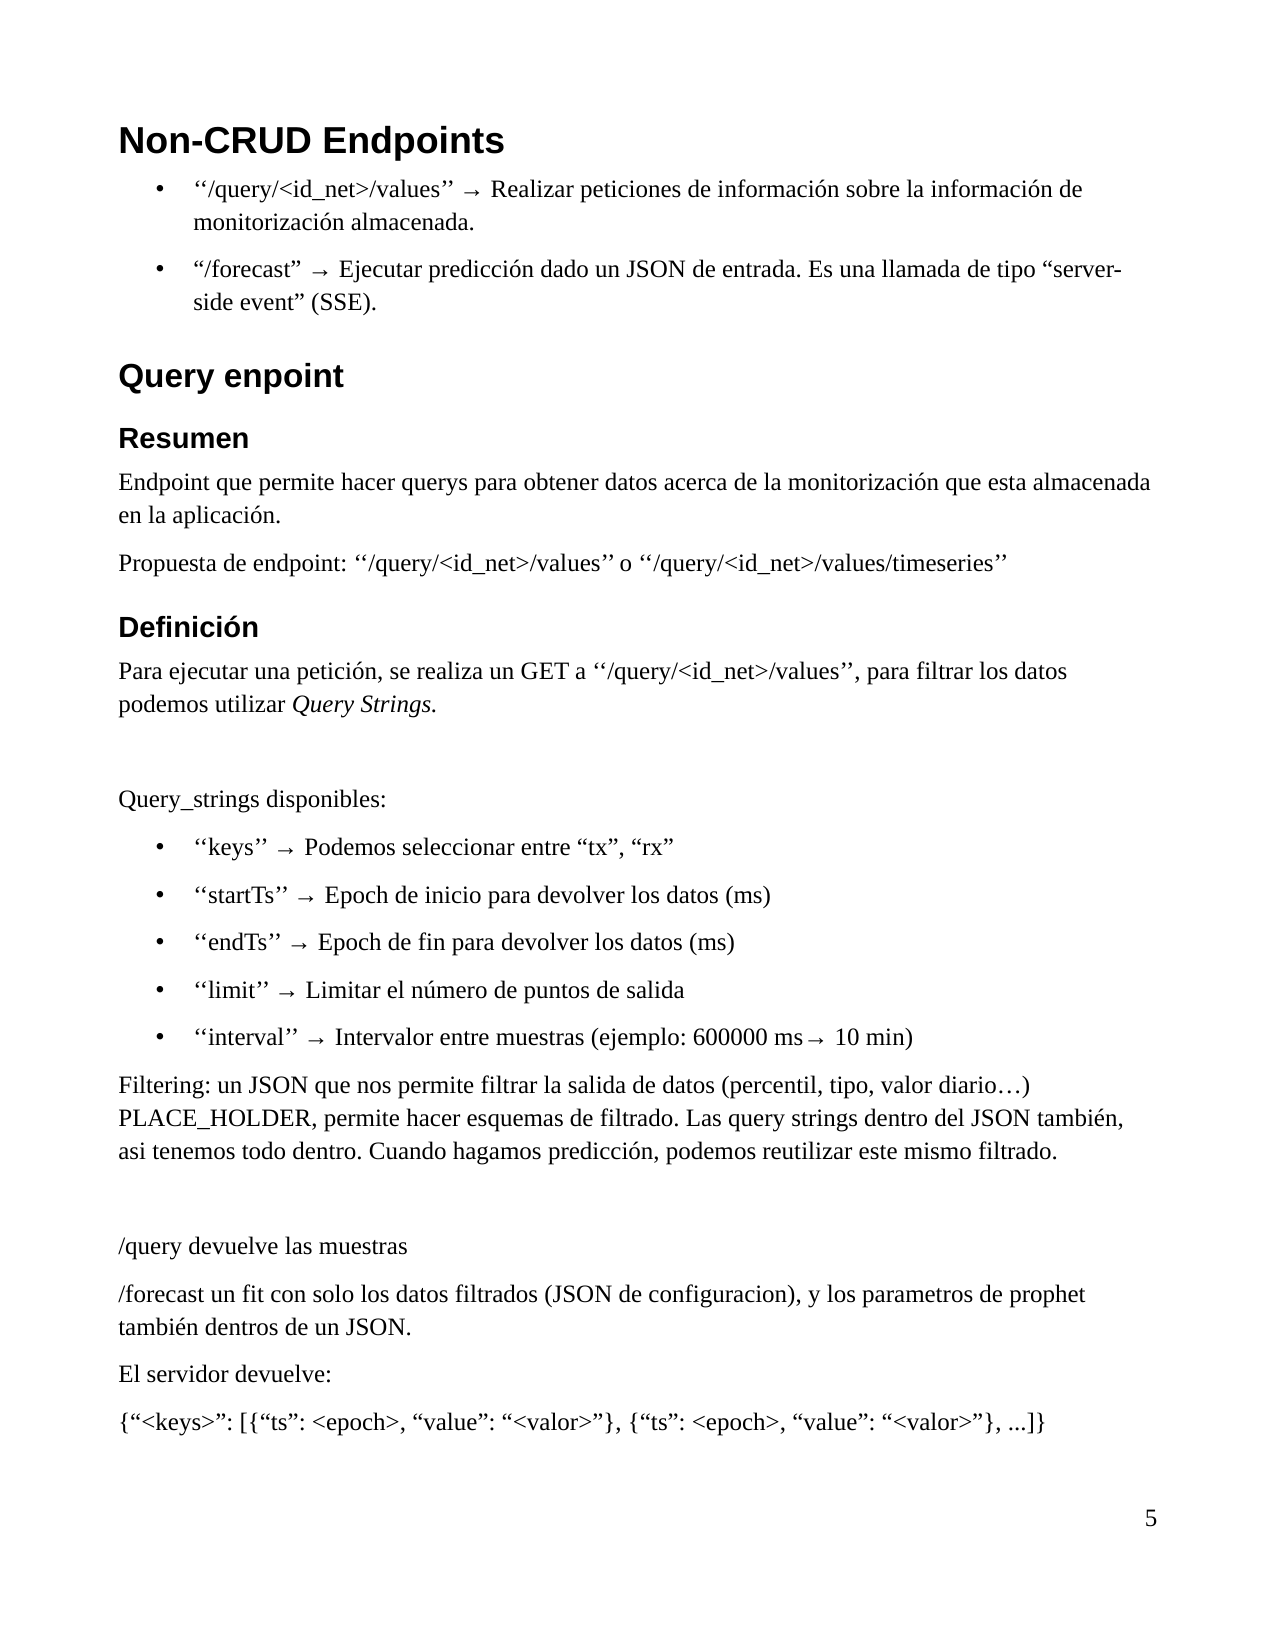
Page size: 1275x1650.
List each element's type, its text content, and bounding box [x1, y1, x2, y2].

text Propuesta de endpoint: ‘‘/query/<id_net>/values’’ o ‘‘/query/<id_net>/values/timeseries’’ [118, 548, 1157, 577]
subtitle Non-CRUD Endpoints [118, 118, 1157, 161]
text Query_strings disponibles: [118, 784, 1157, 813]
text /forecast un fit con solo los datos filtrados (JSON de configuracion), y los parametros de prophet también dentros de un JSON. [118, 1279, 1157, 1341]
text Endpoint que permite hacer querys para obtener datos acerca de la monitorización que esta almacenada en la aplicación. [118, 467, 1157, 529]
list ‘‘limit’’ → Limitar el número de puntos de salida [156, 975, 1157, 1004]
list “/forecast” → Ejecutar predicción dado un JSON de entrada. Es una llamada de tipo “server-side event” (SSE). [156, 254, 1157, 316]
subtitle Resumen [118, 421, 1157, 455]
list ‘‘startTs’’ → Epoch de inicio para devolver los datos (ms) [156, 880, 1157, 908]
list ‘‘interval’’ → Intervalor entre muestras (ejemplo: 600000 ms→ 10 min) [156, 1022, 1157, 1051]
text Filtering: un JSON que nos permite filtrar la salida de datos (percentil, tipo, valor diario…) PLACE_HOLDER, permite hacer esquemas de filtrado. Las query strings dentro del JSON también, asi tenemos todo dentro. Cuando hagamos predicción, podemos reutilizar este mismo filtrado. [118, 1070, 1157, 1165]
text El servidor devuelve: [118, 1359, 1157, 1388]
text /query devuelve las muestras [118, 1231, 1157, 1260]
text {“<keys>”: [{“ts”: <epoch>, “value”: “<valor>”}, {“ts”: <epoch>, “value”: “<valor>”}, ...]} [118, 1407, 1157, 1436]
list ‘‘endTs’’ → Epoch de fin para devolver los datos (ms) [156, 927, 1157, 956]
subtitle Query enpoint [118, 356, 1157, 394]
list ‘‘/query/<id_net>/values’’ → Realizar peticiones de información sobre la información de monitorización almacenada. [156, 174, 1157, 236]
list ‘‘keys’’ → Podemos seleccionar entre “tx”, “rx” [156, 832, 1157, 861]
subtitle Definición [118, 610, 1157, 644]
text Para ejecutar una petición, se realiza un GET a ‘‘/query/<id_net>/values’’, para filtrar los datos podemos utilizar Query Strings. [118, 656, 1157, 718]
